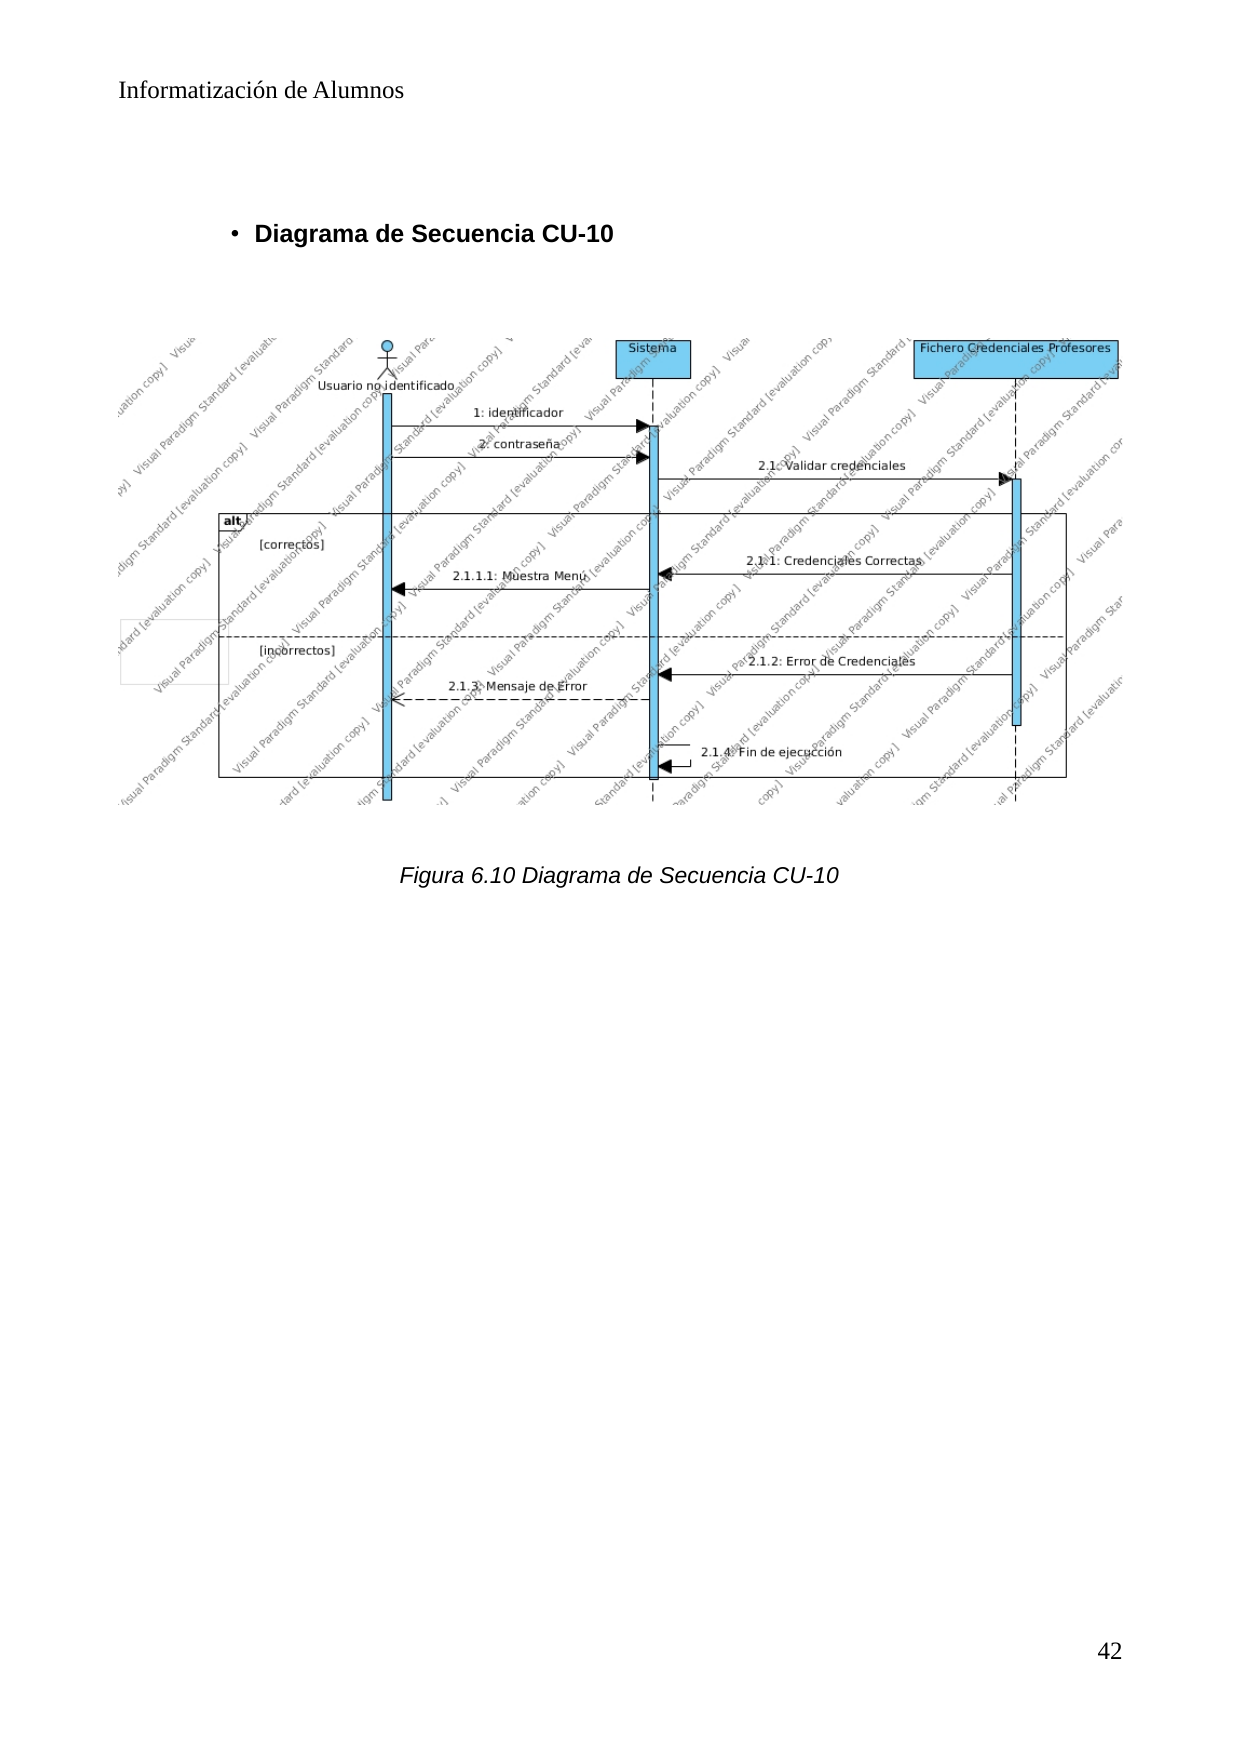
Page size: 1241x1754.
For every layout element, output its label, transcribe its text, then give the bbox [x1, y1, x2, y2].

text Figura 6.10 Diagrama de Secuencia CU-10 [118, 862, 1122, 888]
list Diagrama de Secuencia CU-10 [231, 219, 1122, 248]
